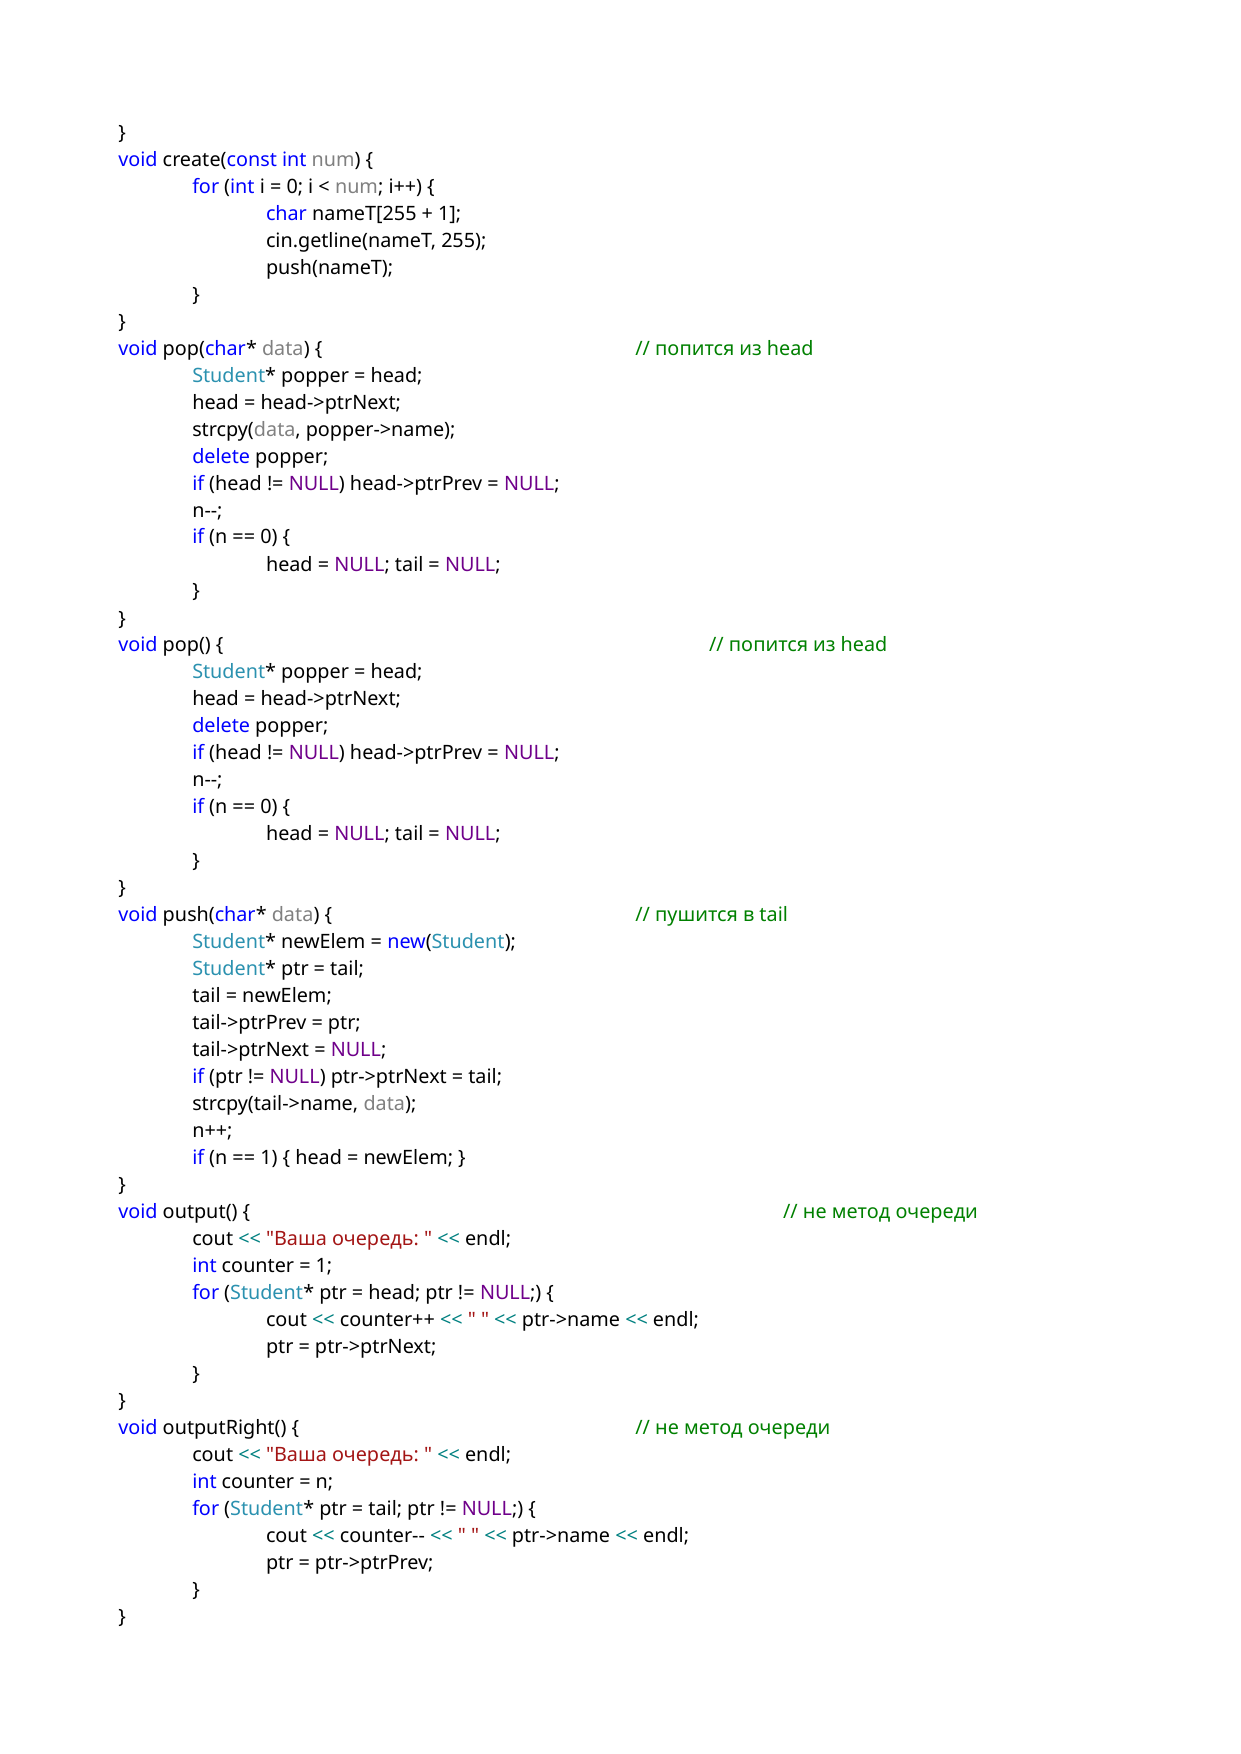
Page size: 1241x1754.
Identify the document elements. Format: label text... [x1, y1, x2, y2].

text cout << "Ваша очередь: " << endl; [118, 1224, 1122, 1251]
text n++; [118, 1116, 1122, 1143]
text for (int i = 0; i < num; i++) { [118, 172, 1122, 199]
text push(nameT); [118, 253, 1122, 280]
text ptr = ptr->ptrPrev; [118, 1548, 1122, 1575]
text if (head != NULL) head->ptrPrev = NULL; [118, 469, 1122, 496]
text head = NULL; tail = NULL; [118, 819, 1122, 847]
text void outputRight() { // не метод очереди [118, 1413, 1122, 1440]
text cout << "Ваша очередь: " << endl; [118, 1440, 1122, 1467]
text ptr = ptr->ptrNext; [118, 1332, 1122, 1359]
text cout << counter-- << " " << ptr->name << endl; [118, 1521, 1122, 1548]
text if (ptr != NULL) ptr->ptrNext = tail; [118, 1062, 1122, 1089]
text if (n == 1) { head = newElem; } [118, 1143, 1122, 1170]
text int counter = 1; [118, 1251, 1122, 1278]
text } [118, 1170, 1122, 1197]
text tail->ptrNext = NULL; [118, 1035, 1122, 1062]
text } [118, 1359, 1122, 1386]
text } [118, 280, 1122, 307]
text head = head->ptrNext; [118, 388, 1122, 415]
text for (Student* ptr = head; ptr != NULL;) { [118, 1278, 1122, 1305]
text for (Student* ptr = tail; ptr != NULL;) { [118, 1494, 1122, 1521]
text if (n == 0) { [118, 793, 1122, 819]
text head = NULL; tail = NULL; [118, 550, 1122, 577]
text strcpy(tail->name, data); [118, 1089, 1122, 1116]
text } [118, 577, 1122, 604]
text } [118, 847, 1122, 873]
text strcpy(data, popper->name); [118, 415, 1122, 442]
text void pop() { // попится из head [118, 631, 1122, 658]
text Student* newElem = new(Student); [118, 927, 1122, 954]
text tail = newElem; [118, 981, 1122, 1008]
text n--; [118, 766, 1122, 793]
text n--; [118, 496, 1122, 523]
text } [118, 1602, 1122, 1629]
text cout << counter++ << " " << ptr->name << endl; [118, 1305, 1122, 1332]
text } [118, 1575, 1122, 1602]
text void push(char* data) { // пушится в tail [118, 901, 1122, 927]
text } [118, 118, 1122, 145]
text tail->ptrPrev = ptr; [118, 1008, 1122, 1035]
text head = head->ptrNext; [118, 685, 1122, 712]
text Student* popper = head; [118, 361, 1122, 388]
text delete popper; [118, 442, 1122, 469]
text Student* ptr = tail; [118, 954, 1122, 981]
text int counter = n; [118, 1467, 1122, 1494]
text char nameT[255 + 1]; [118, 199, 1122, 226]
text } [118, 307, 1122, 334]
text if (head != NULL) head->ptrPrev = NULL; [118, 739, 1122, 766]
text } [118, 1386, 1122, 1413]
text Student* popper = head; [118, 658, 1122, 685]
text void pop(char* data) { // попится из head [118, 334, 1122, 361]
text cin.getline(nameT, 255); [118, 226, 1122, 253]
text void output() { // не метод очереди [118, 1197, 1122, 1224]
text if (n == 0) { [118, 523, 1122, 550]
text void create(const int num) { [118, 145, 1122, 172]
text } [118, 873, 1122, 901]
text } [118, 604, 1122, 631]
text delete popper; [118, 712, 1122, 739]
